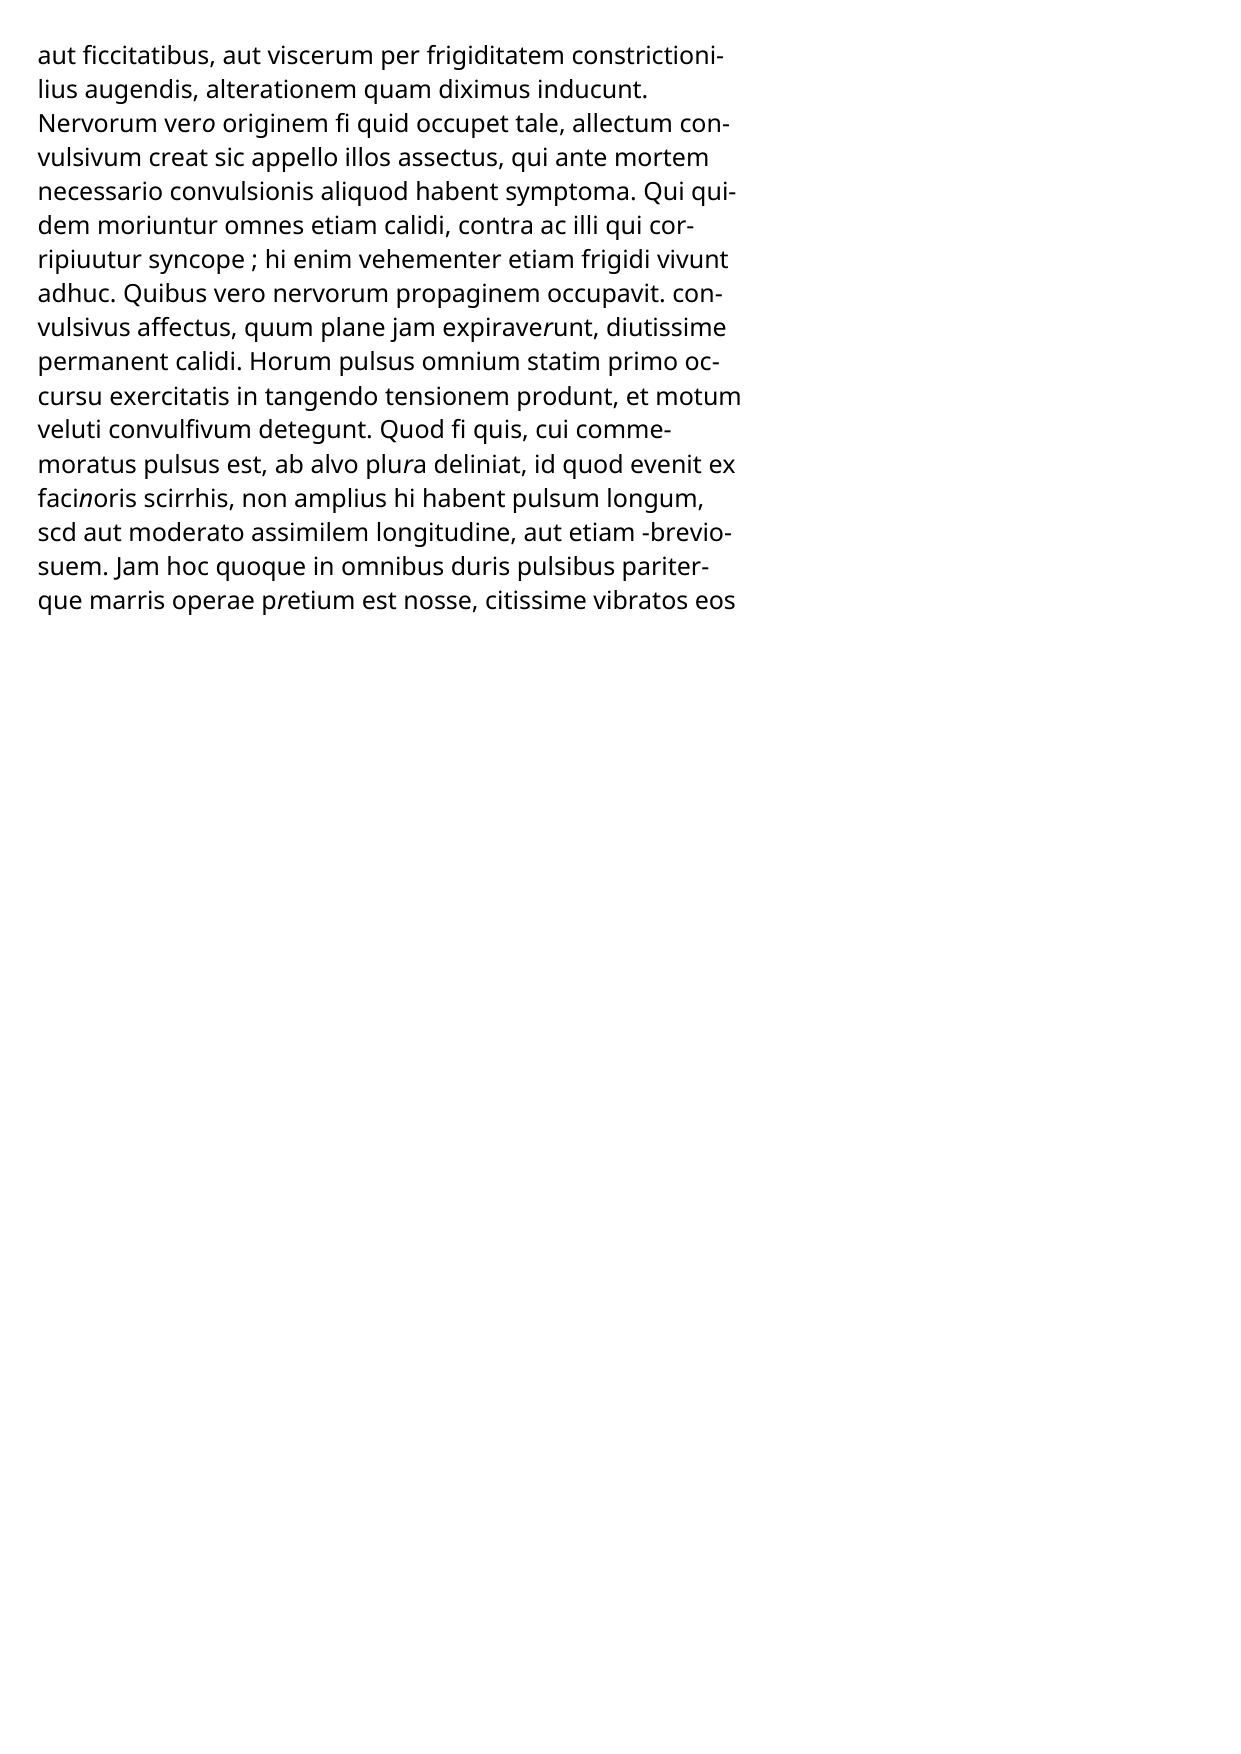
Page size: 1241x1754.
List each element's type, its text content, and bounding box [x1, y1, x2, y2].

text aut ficcitatibus, aut viscerum per frigiditatem constrictioni- lius augendis, alterationem quam diximus inducunt. Nervorum vero originem fi quid occupet tale, allectum con- vulsivum creat sic appello illos assectus, qui ante mortem necessario convulsionis aliquod habent symptoma. Qui qui- dem moriuntur omnes etiam calidi, contra ac illi qui cor- ripiuutur syncope ; hi enim vehementer etiam frigidi vivunt adhuc. Quibus vero nervorum propaginem occupavit. con- vulsivus affectus, quum plane jam expiraverunt, diutissime permanent calidi. Horum pulsus omnium statim primo oc- cursu exercitatis in tangendo tensionem produnt, et motum veluti convulfivum detegunt. Quod fi quis, cui comme- moratus pulsus est, ab alvo plura deliniat, id quod evenit ex facinoris scirrhis, non amplius hi habent pulsum longum, scd aut moderato assimilem longitudine, aut etiam -brevio- suem. Jam hoc quoque in omnibus duris pulsibus pariter- que marris operae pretium est nosse, citissime vibratos eos [37, 37, 1203, 617]
